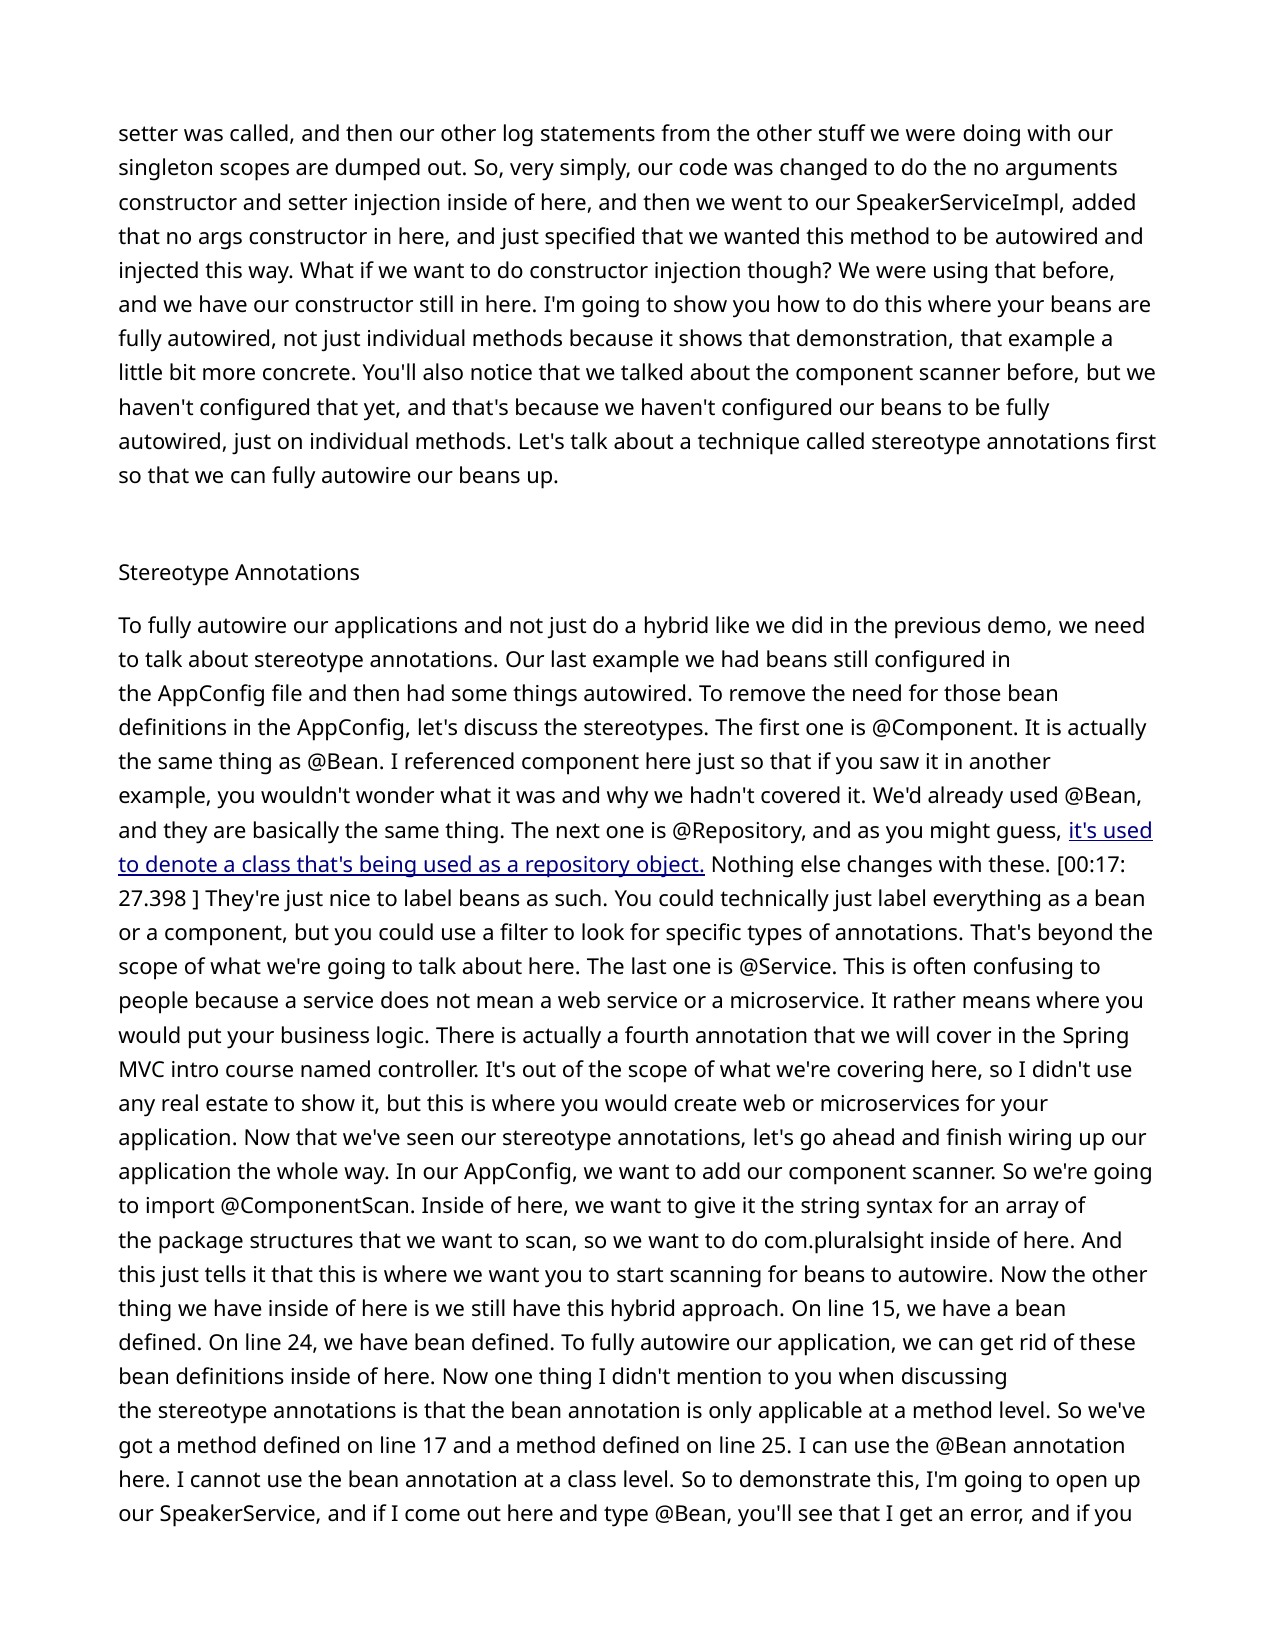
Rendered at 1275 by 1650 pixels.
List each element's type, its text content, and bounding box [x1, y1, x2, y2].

text To fully autowire our applications and not just do a hybrid like we did in the previous demo, we need to talk about stereotype annotations. Our last example we had beans still configured in the AppConfig file and then had some things autowired. To remove the need for those bean definitions in the AppConfig, let's discuss the stereotypes. The first one is @Component. It is actually the same thing as @Bean. I referenced component here just so that if you saw it in another example, you wouldn't wonder what it was and why we hadn't covered it. We'd already used @Bean, and they are basically the same thing. The next one is @Repository, and as you might guess, it's used to denote a class that's being used as a repository object. Nothing else changes with these. [00:17: 27.398 ] They're just nice to label beans as such. You could technically just label everything as a bean or a component, but you could use a filter to look for specific types of annotations. That's beyond the scope of what we're going to talk about here. The last one is @Service. This is often confusing to people because a service does not mean a web service or a microservice. It rather means where you would put your business logic. There is actually a fourth annotation that we will cover in the Spring MVC intro course named controller. It's out of the scope of what we're covering here, so I didn't use any real estate to show it, but this is where you would create web or microservices for your application. Now that we've seen our stereotype annotations, let's go ahead and finish wiring up our application the whole way. In our AppConfig, we want to add our component scanner. So we're going to import @ComponentScan. Inside of here, we want to give it the string syntax for an array of the package structures that we want to scan, so we want to do com.pluralsight inside of here. And this just tells it that this is where we want you to start scanning for beans to autowire. Now the other thing we have inside of here is we still have this hybrid approach. On line 15, we have a bean defined. On line 24, we have bean defined. To fully autowire our application, we can get rid of these bean definitions inside of here. Now one thing I didn't mention to you when discussing the stereotype annotations is that the bean annotation is only applicable at a method level. So we've got a method defined on line 17 and a method defined on line 25. I can use the @Bean annotation here. I cannot use the bean annotation at a class level. So to demonstrate this, I'm going to open up our SpeakerService, and if I come out here and type @Bean, you'll see that I get an error, and if you [118, 610, 1157, 1528]
text setter was called, and then our other log statements from the other stuff we were doing with our singleton scopes are dumped out. So, very simply, our code was changed to do the no arguments constructor and setter injection inside of here, and then we went to our SpeakerServiceImpl, added that no args constructor in here, and just specified that we wanted this method to be autowired and injected this way. What if we want to do constructor injection though? We were using that before, and we have our constructor still in here. I'm going to show you how to do this where your beans are fully autowired, not just individual methods because it shows that demonstration, that example a little bit more concrete. You'll also notice that we talked about the component scanner before, but we haven't configured that yet, and that's because we haven't configured our beans to be fully autowired, just on individual methods. Let's talk about a technique called stereotype annotations first so that we can fully autowire our beans up. [118, 118, 1157, 489]
subtitle Stereotype Annotations [118, 556, 1157, 586]
